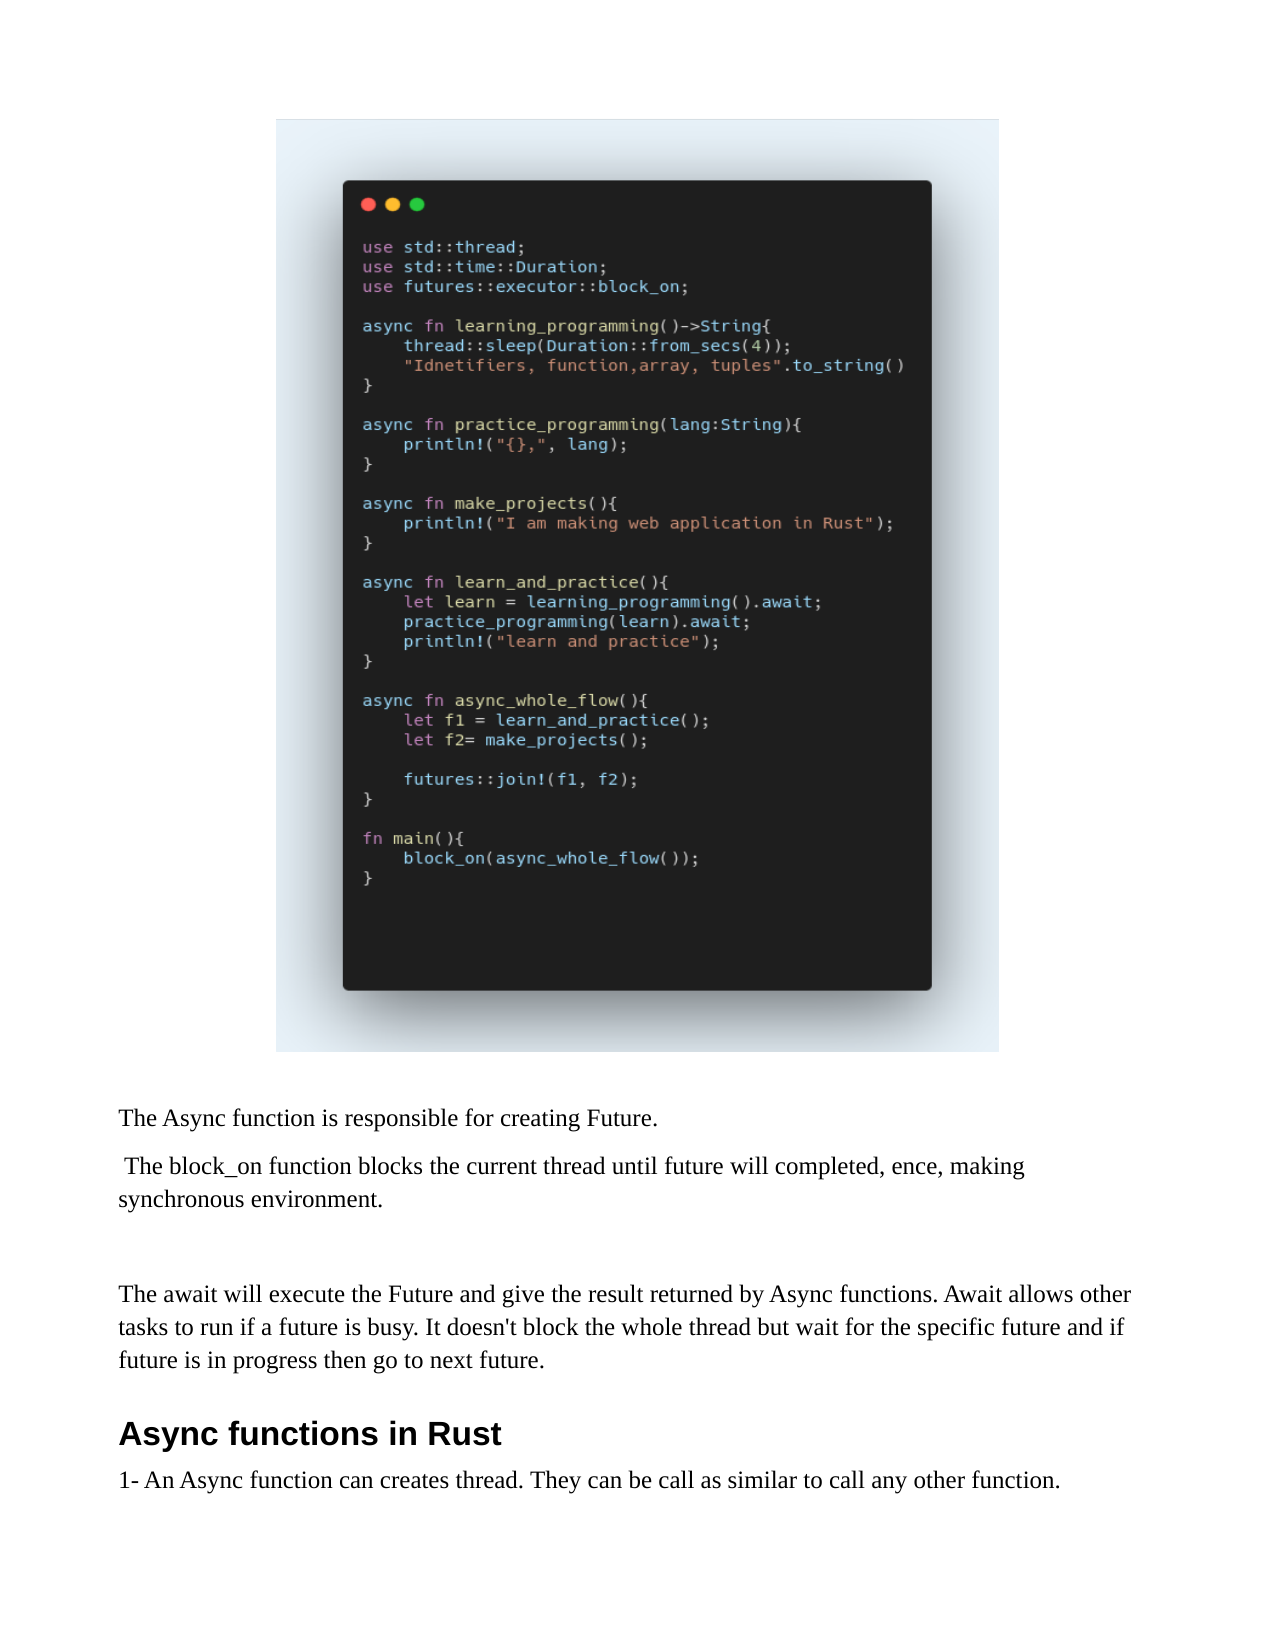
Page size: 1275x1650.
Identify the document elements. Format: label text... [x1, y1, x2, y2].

text The block_on function blocks the current thread until future will completed, ence, making synchronous environment. [118, 1151, 1157, 1213]
picture [276, 118, 999, 1052]
text 1- An Async function can creates thread. They can be call as similar to call any other function. [118, 1465, 1157, 1494]
subtitle Async functions in Rust [118, 1414, 1157, 1452]
text The Async function is responsible for creating Future. [118, 1103, 1157, 1132]
text The await will execute the Future and give the result returned by Async functions. Await allows other tasks to run if a future is busy. It doesn't block the whole thread but wait for the specific future and if future is in progress then go to next future. [118, 1279, 1157, 1374]
